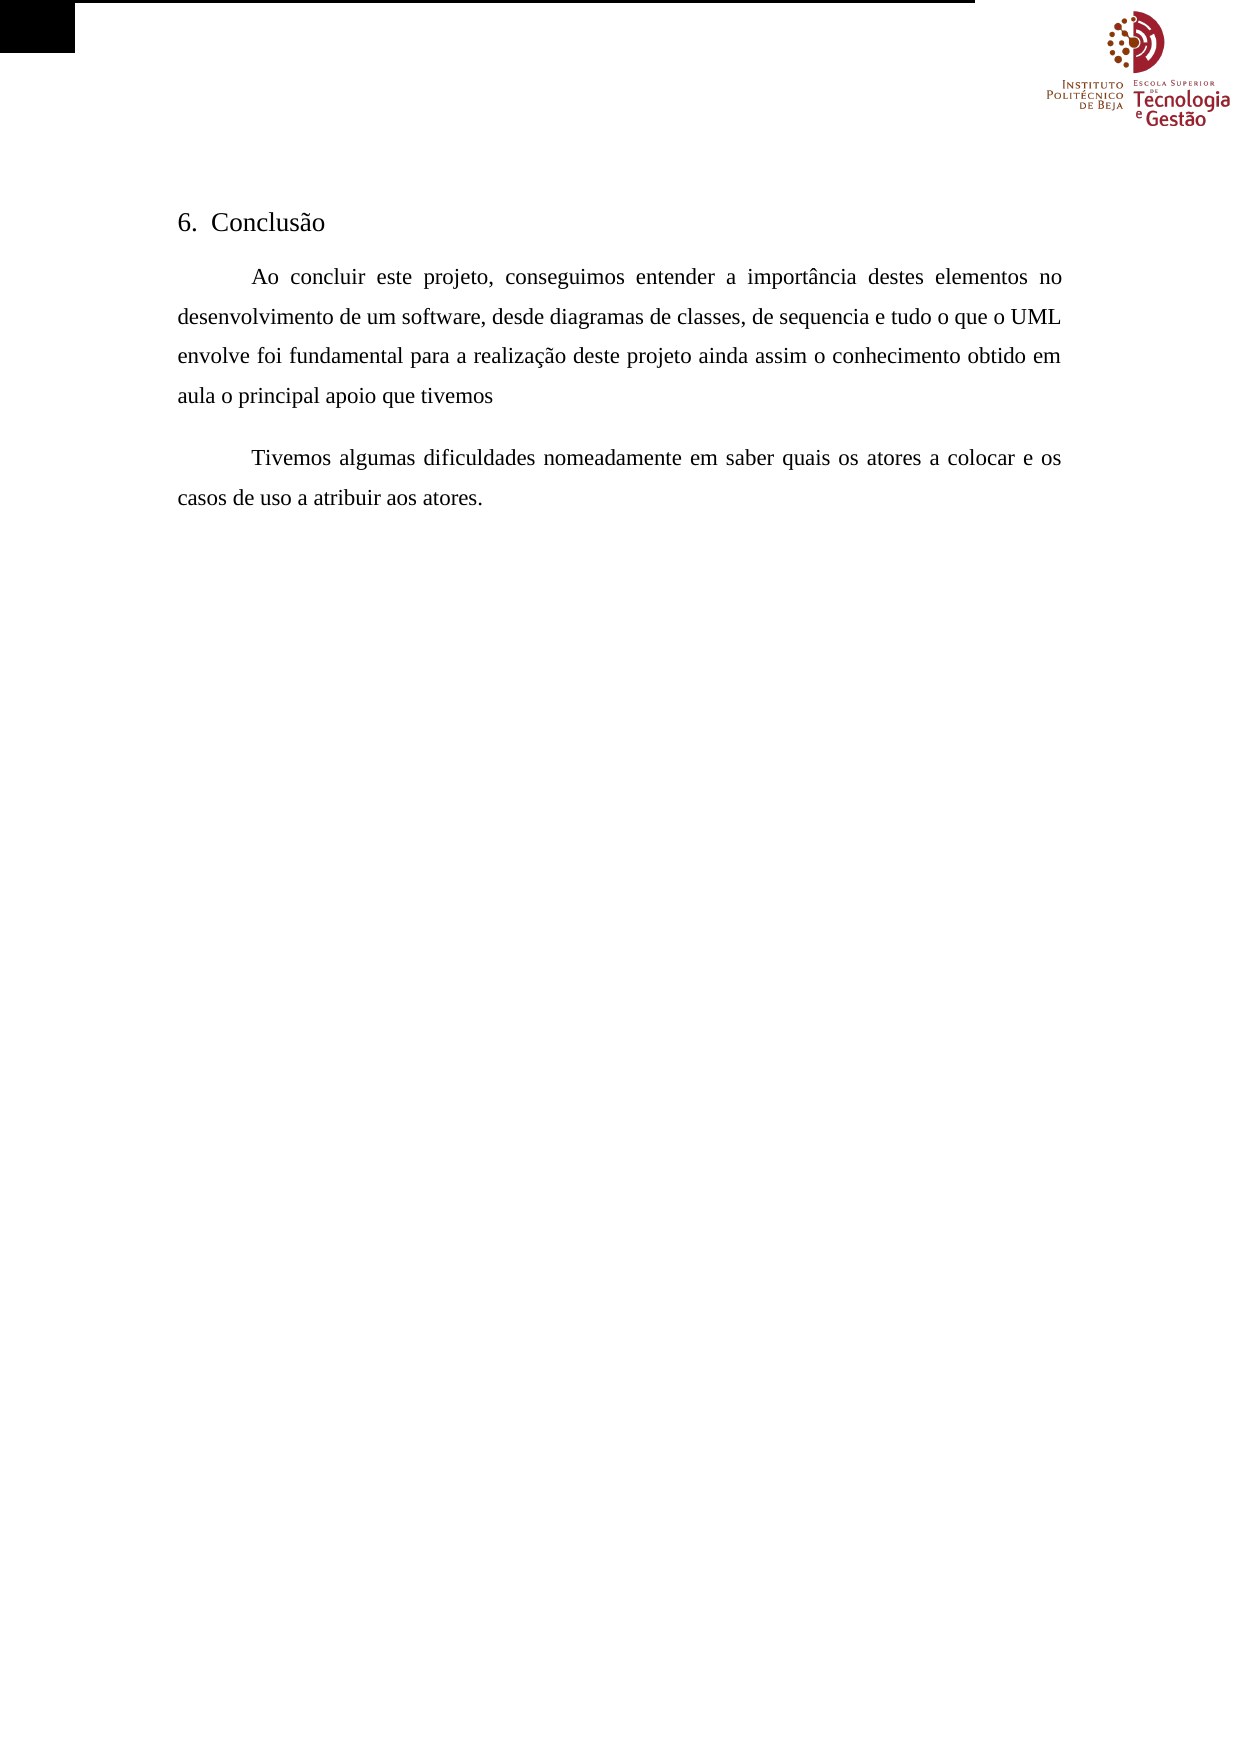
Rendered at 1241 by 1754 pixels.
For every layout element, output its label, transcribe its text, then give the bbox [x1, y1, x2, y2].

subtitle 6. Conclusão [177, 206, 1063, 237]
text Ao concluir este projeto, conseguimos entender a importância destes elementos no desenvolvimento de um software, desde diagramas de classes, de sequencia e tudo o que o UML envolve foi fundamental para a realização deste projeto ainda assim o conhecimento obtido em aula o principal apoio que tivemos [177, 263, 1063, 408]
text Tivemos algumas dificuldades nomeadamente em saber quais os atores a colocar e os casos de uso a atribuir aos atores. [177, 444, 1063, 510]
